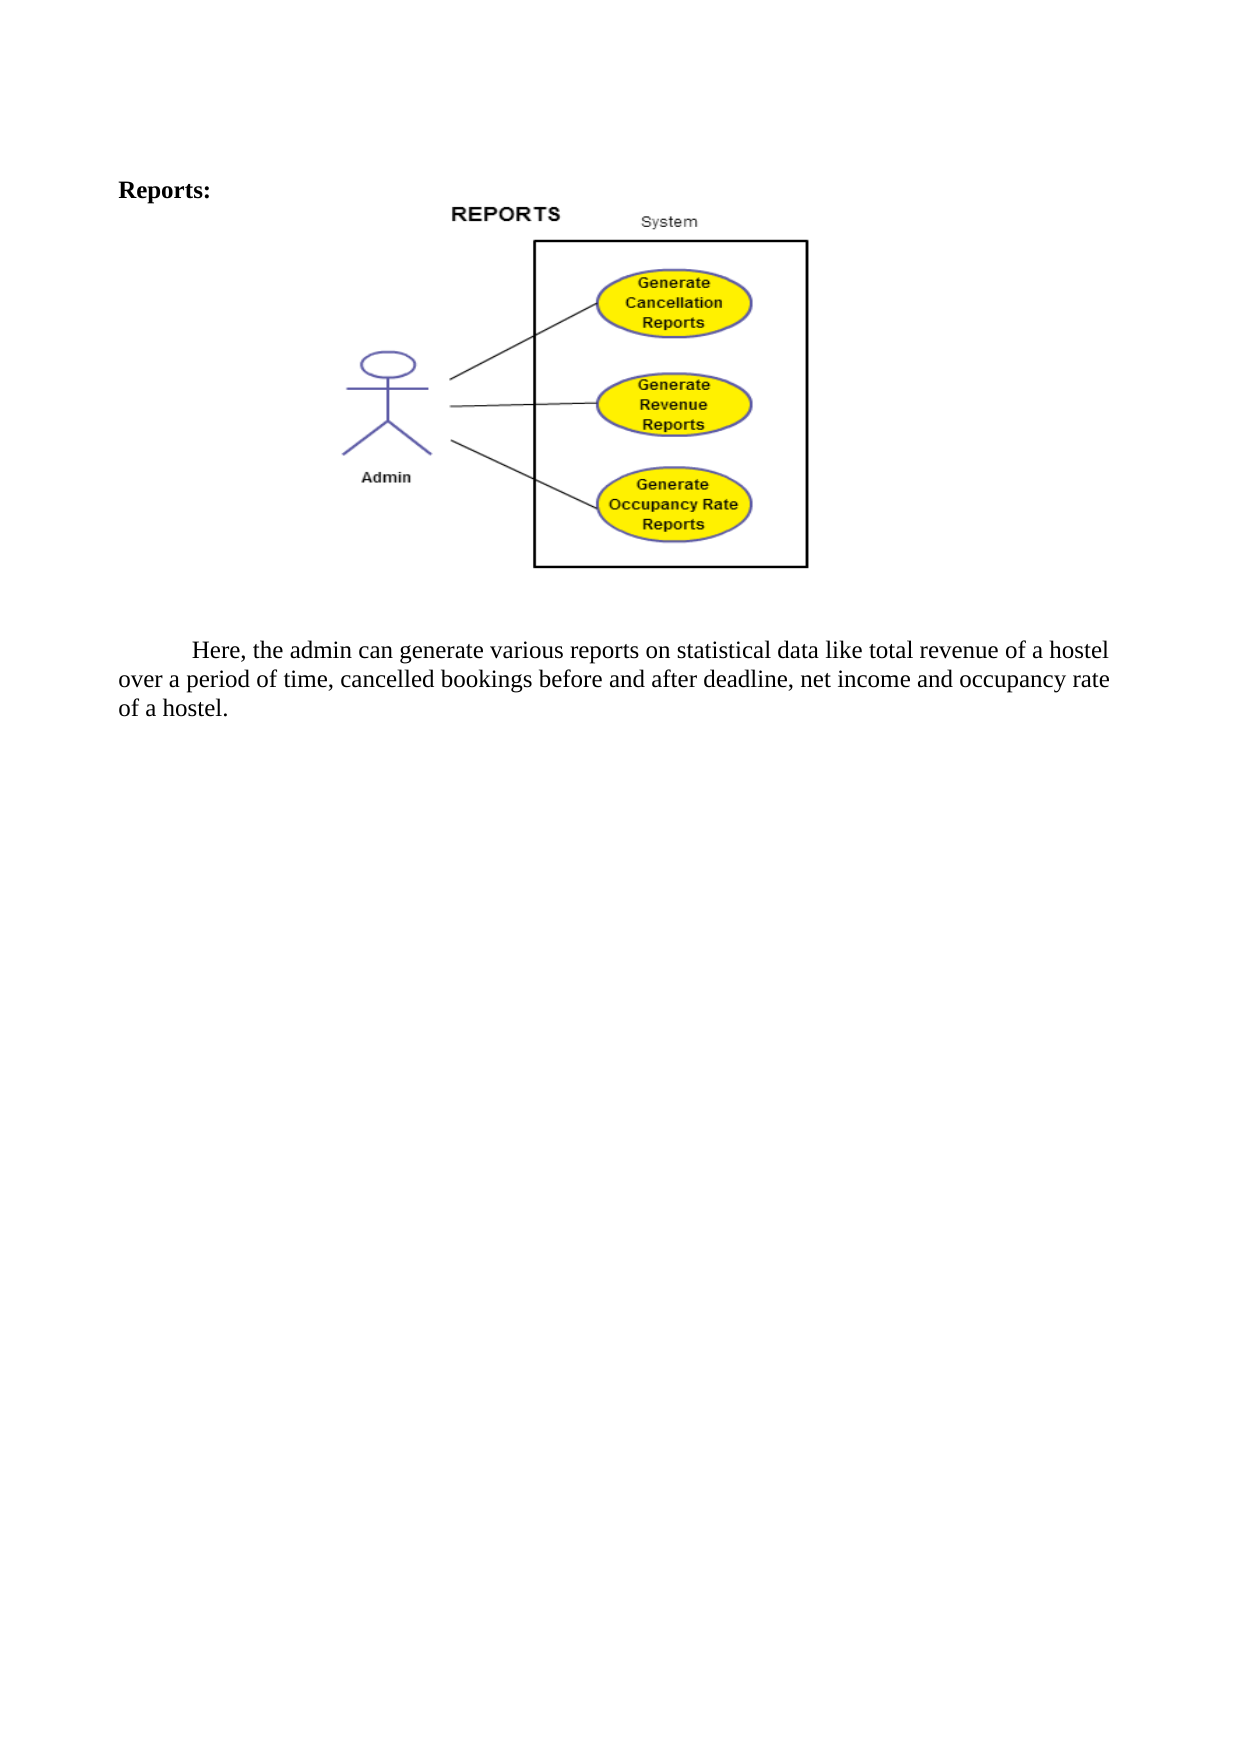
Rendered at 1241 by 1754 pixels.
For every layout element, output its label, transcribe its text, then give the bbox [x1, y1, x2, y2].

text Reports: [118, 176, 1122, 204]
text Here, the admin can generate various reports on statistical data like total revenue of a hostel over a period of time, cancelled bookings before and after deadline, net income and occupancy rate of a hostel. [118, 636, 1122, 722]
